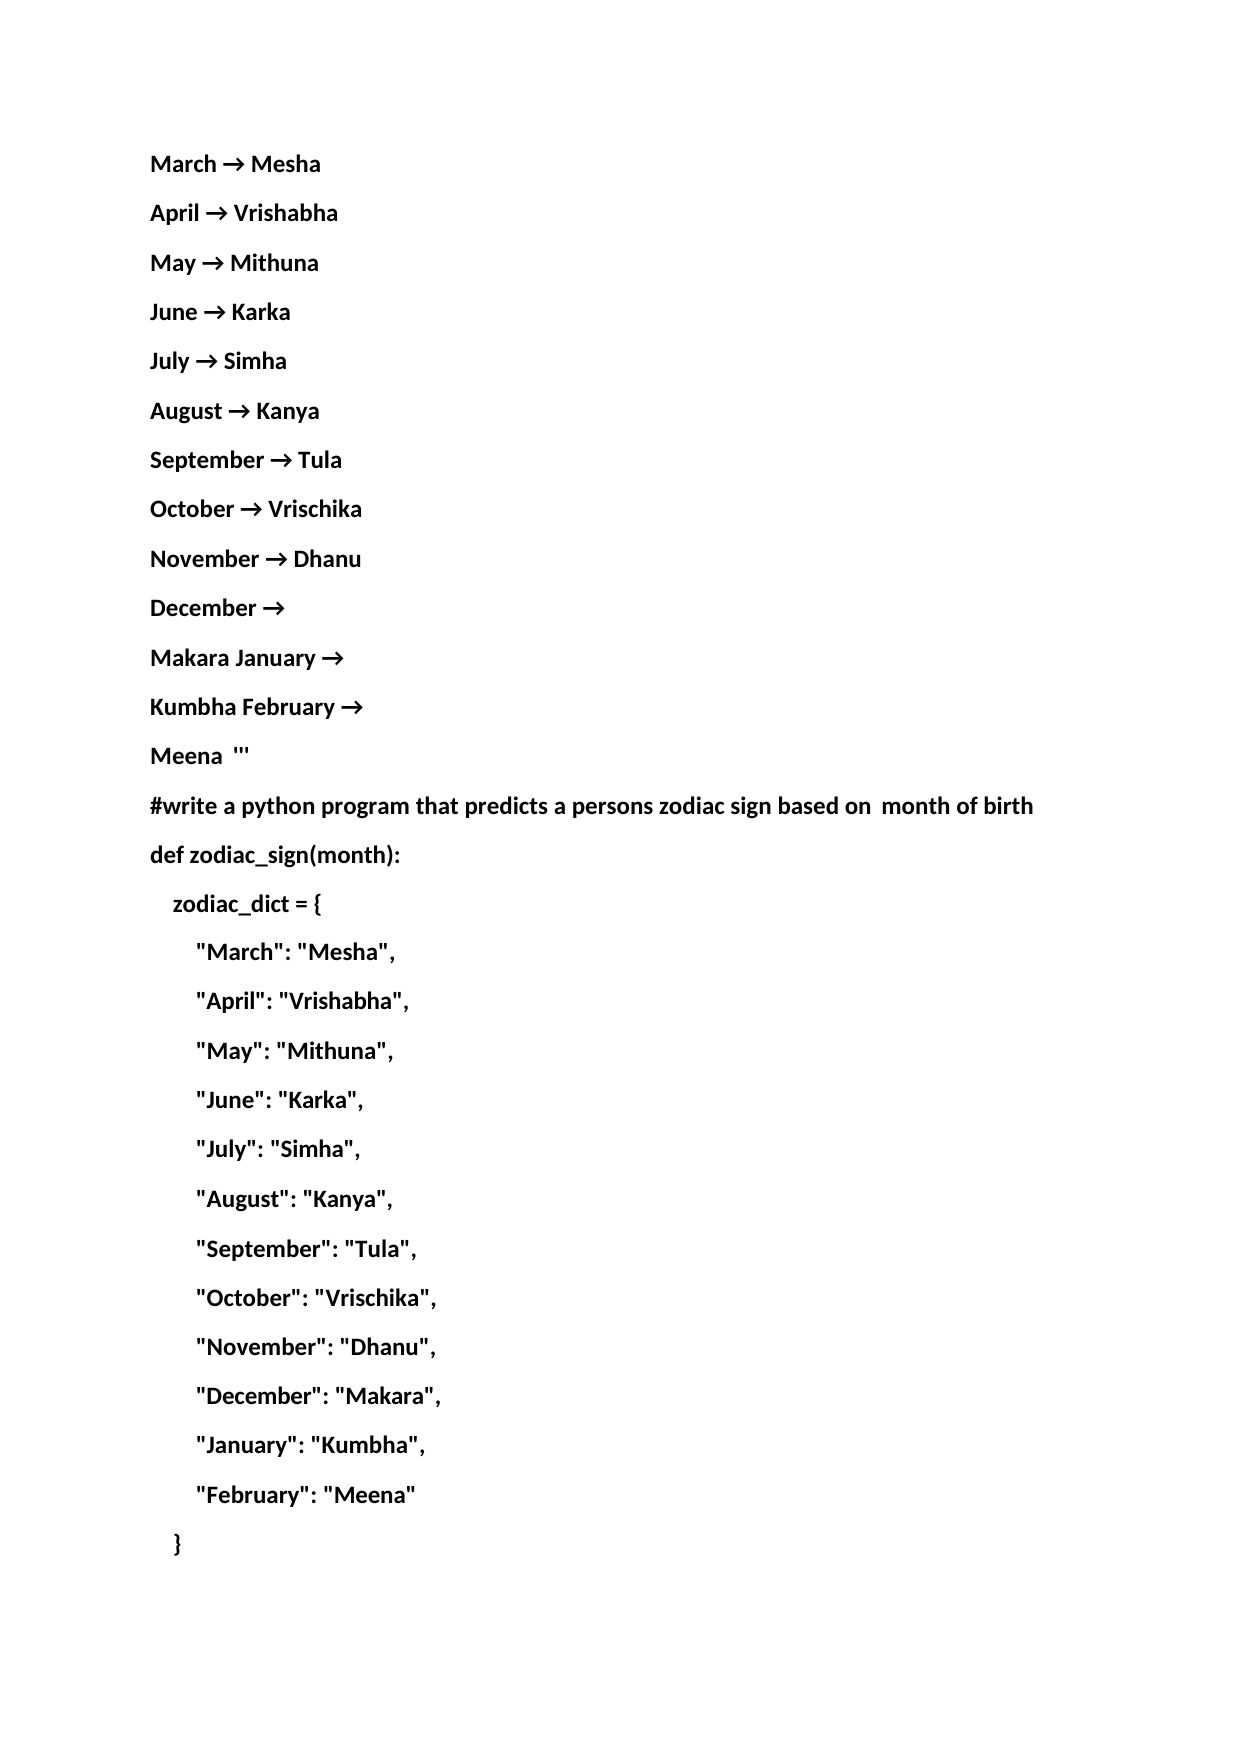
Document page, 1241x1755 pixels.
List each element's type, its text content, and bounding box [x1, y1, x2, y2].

text August → Kanya September → Tula October → Vrischika November → Dhanu December → Makara January → Kumbha February → Meena ''' [150, 395, 369, 771]
text zodiac_dict = { [173, 889, 1078, 919]
text "June": "Karka", [196, 1084, 1078, 1114]
text "March": "Mesha", "April": "Vrishabha", "May": "Mithuna", [196, 936, 470, 1065]
text June → Karka July → Simha [150, 296, 317, 376]
text "February": "Meena" [196, 1479, 1078, 1509]
text "September": "Tula", "October": "Vrischika", "November": "Dhanu", "December": "Makara", "January": "Kumbha", [196, 1233, 488, 1459]
text "July": "Simha", [196, 1133, 1078, 1164]
text March → Mesha April → Vrishabha May → Mithuna [150, 148, 367, 277]
text #write a python program that predicts a persons zodiac sign based on month of birth def zodiac_sign(month): [150, 790, 1059, 870]
text } [173, 1528, 1078, 1559]
text "August": "Kanya", [196, 1183, 1078, 1213]
